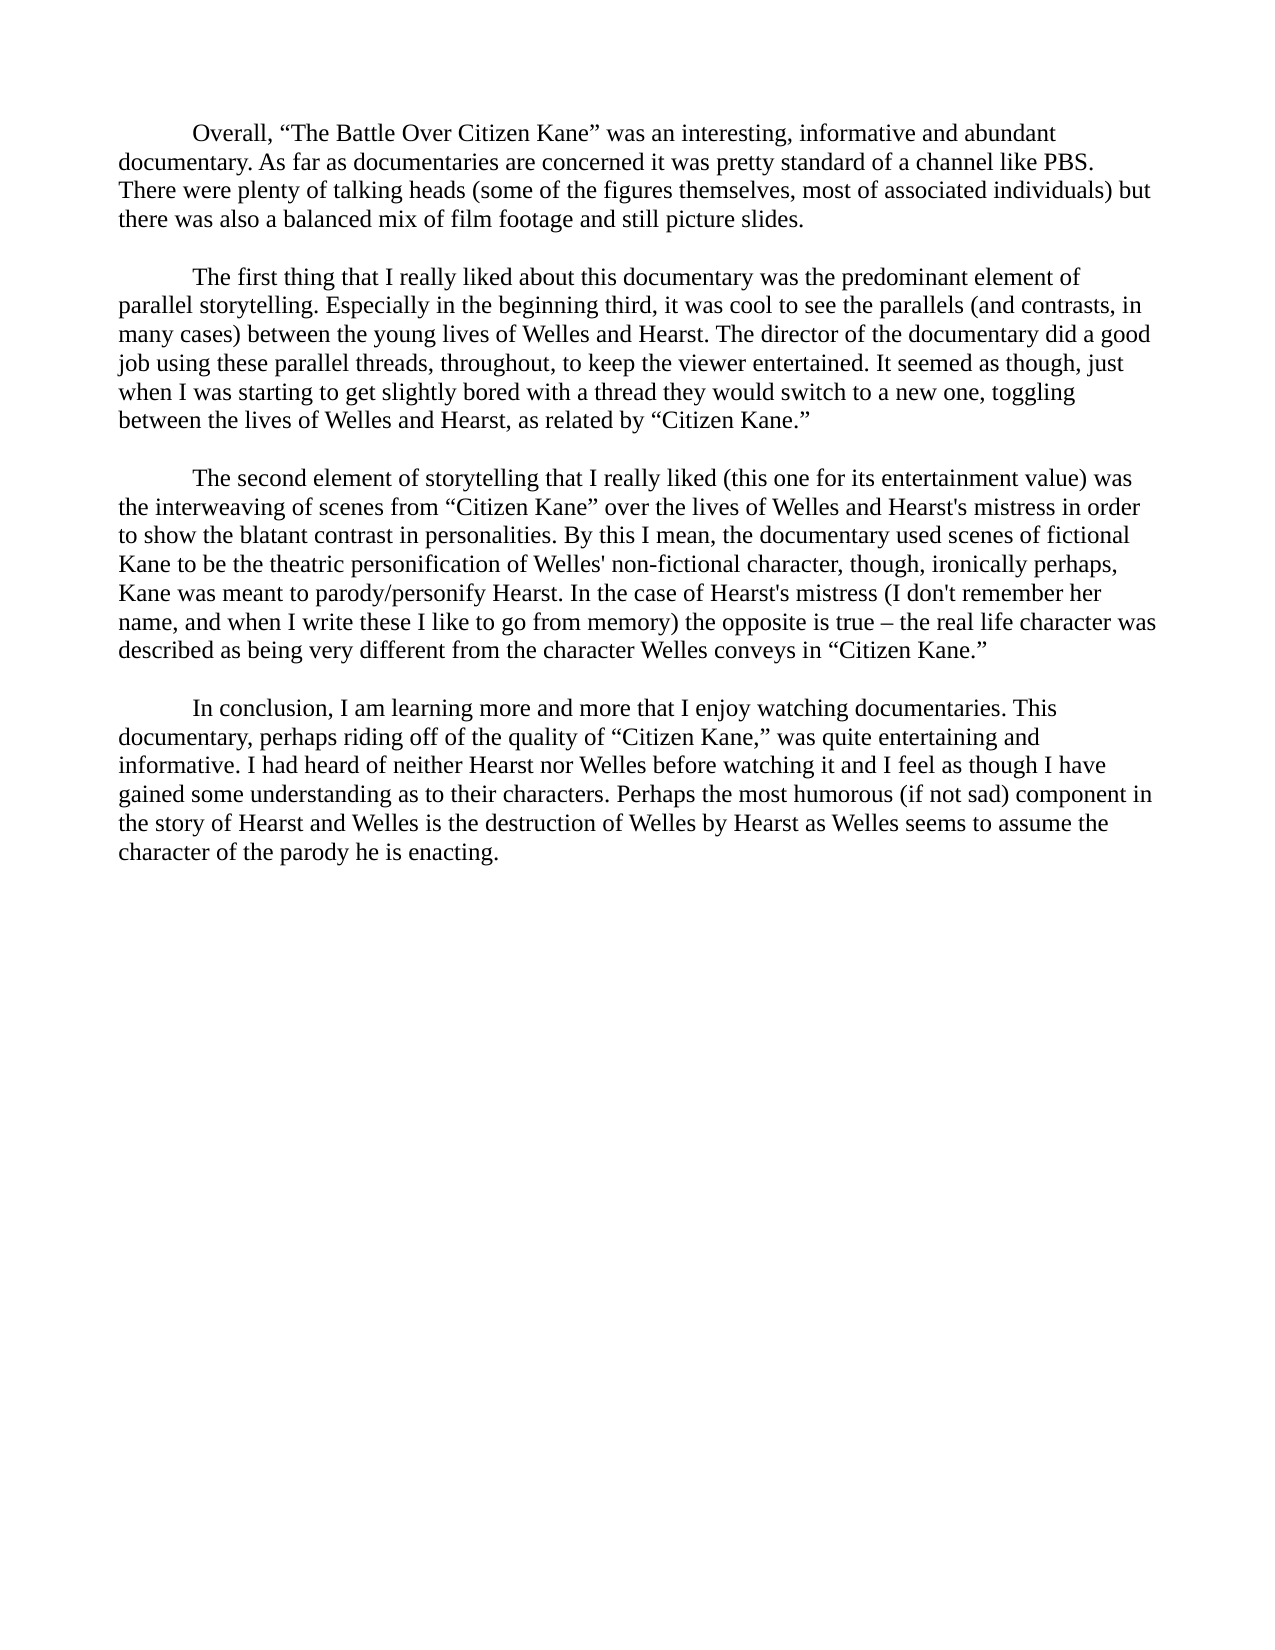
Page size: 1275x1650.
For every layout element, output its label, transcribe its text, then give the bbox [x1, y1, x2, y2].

text In conclusion, I am learning more and more that I enjoy watching documentaries. This documentary, perhaps riding off of the quality of “Citizen Kane,” was quite entertaining and informative. I had heard of neither Hearst nor Welles before watching it and I feel as though I have gained some understanding as to their characters. Perhaps the most humorous (if not sad) component in the story of Hearst and Welles is the destruction of Welles by Hearst as Welles seems to assume the character of the parody he is enacting. [118, 693, 1157, 866]
text Overall, “The Battle Over Citizen Kane” was an interesting, informative and abundant documentary. As far as documentaries are concerned it was pretty standard of a channel like PBS. There were plenty of talking heads (some of the figures themselves, most of associated individuals) but there was also a balanced mix of film footage and still picture slides. [118, 118, 1157, 233]
text The second element of storytelling that I really liked (this one for its entertainment value) was the interweaving of scenes from “Citizen Kane” over the lives of Welles and Hearst's mistress in order to show the blatant contrast in personalities. By this I mean, the documentary used scenes of fictional Kane to be the theatric personification of Welles' non-fictional character, though, ironically perhaps, Kane was meant to parody/personify Hearst. In the case of Hearst's mistress (I don't remember her name, and when I write these I like to go from memory) the opposite is true – the real life character was described as being very different from the character Welles conveys in “Citizen Kane.” [118, 463, 1157, 664]
text The first thing that I really liked about this documentary was the predominant element of parallel storytelling. Especially in the beginning third, it was cool to see the parallels (and contrasts, in many cases) between the young lives of Welles and Hearst. The director of the documentary did a good job using these parallel threads, throughout, to keep the viewer entertained. It seemed as though, just when I was starting to get slightly bored with a thread they would switch to a new one, toggling between the lives of Welles and Hearst, as related by “Citizen Kane.” [118, 262, 1157, 434]
